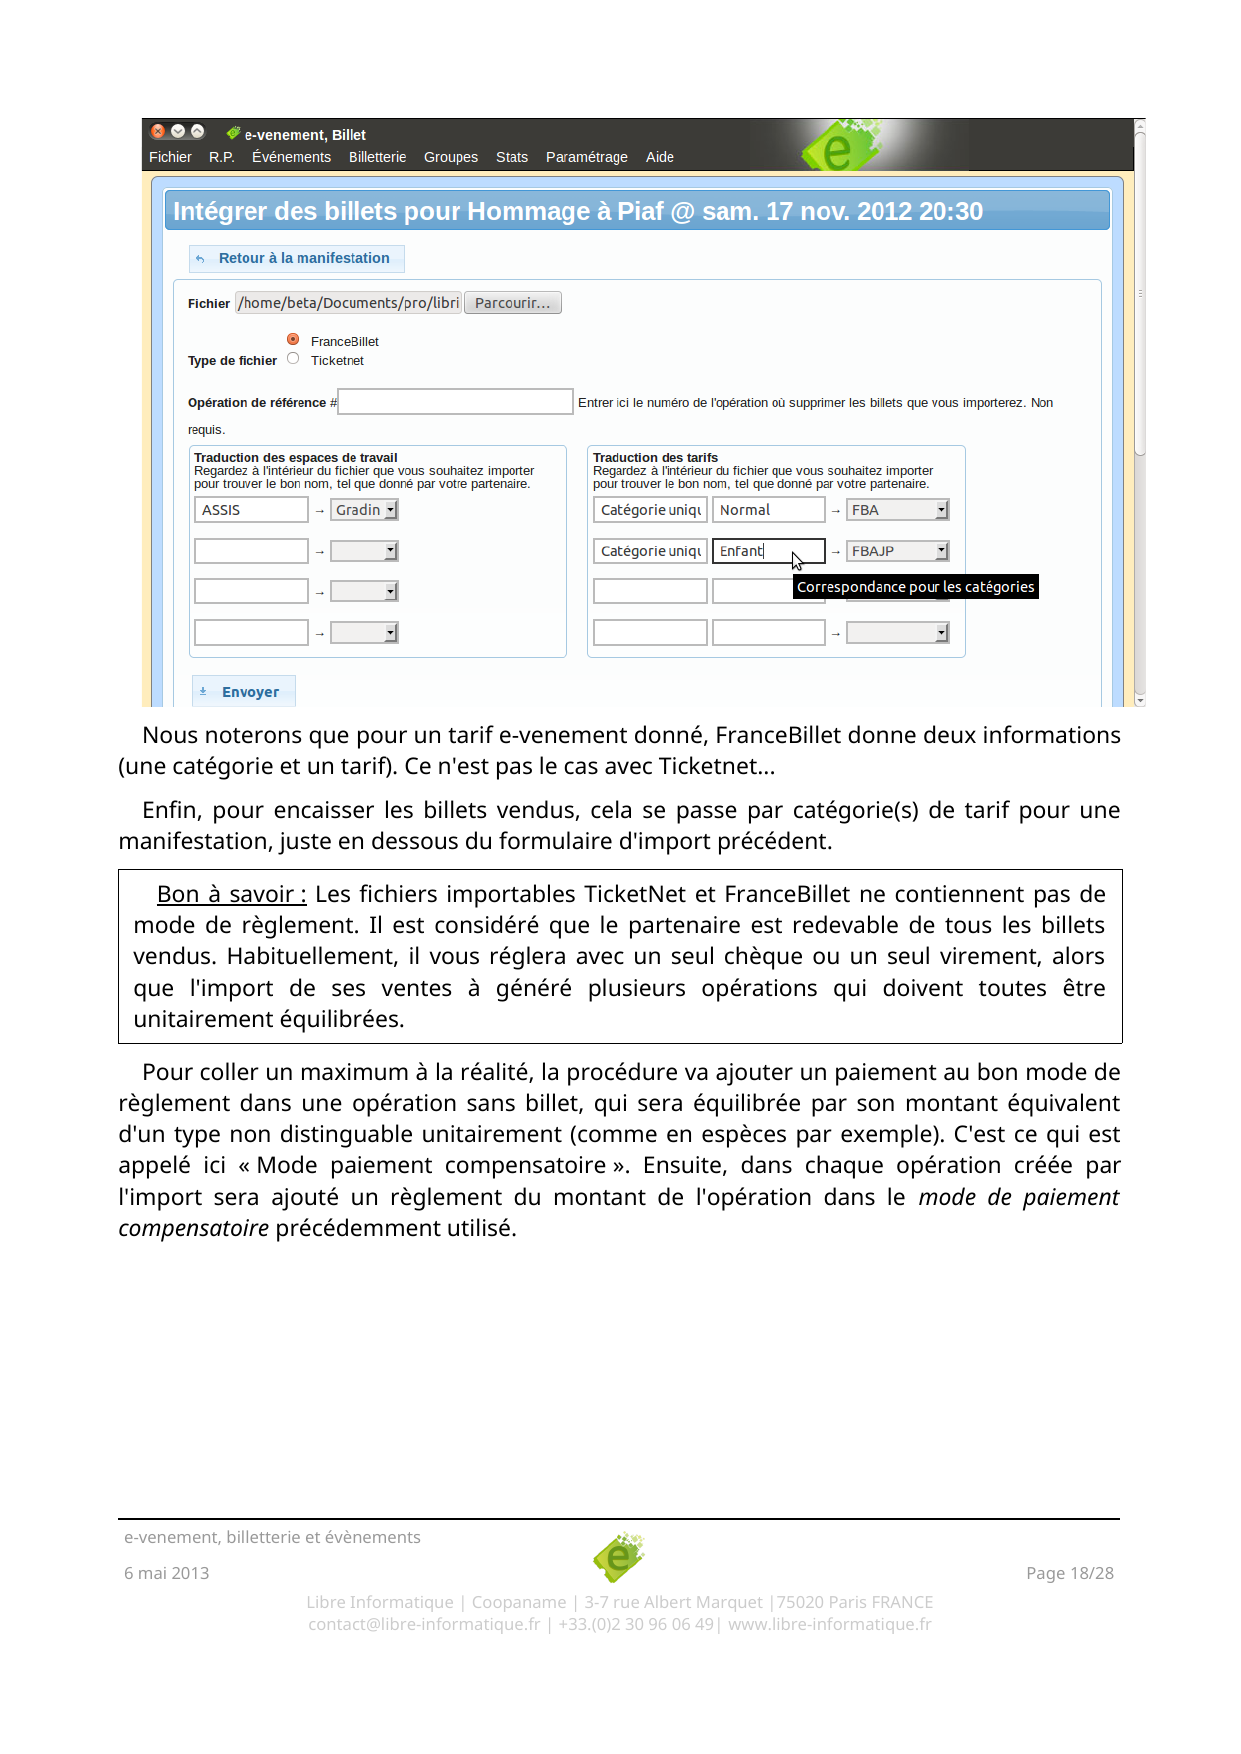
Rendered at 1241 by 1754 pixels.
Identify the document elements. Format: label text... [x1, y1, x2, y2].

picture [141, 118, 1146, 707]
text Pour coller un maximum à la réalité, la procédure va ajouter un paiement au bon mode de règlement dans une opération sans billet, qui sera équilibrée par son montant équivalent d'un type non distinguable unitairement (comme en espèces par exemple). C'est ce qui est appelé ici « Mode paiement compensatoire ». Ensuite, dans chaque opération créée par l'import sera ajouté un règlement du montant de l'opération dans le mode de paiement compensatoire précédemment utilisé. [118, 1055, 1122, 1243]
text Bon à savoir : Les fichiers importables TicketNet et FranceBillet ne contiennent pas de mode de règlement. Il est considéré que le partenaire est redevable de tous les billets vendus. Habituellement, il vous réglera avec un seul chèque ou un seul virement, alors que l'import de ses ventes à généré plusieurs opérations qui doivent toutes être unitairement équilibrées. [119, 870, 1122, 1043]
text Enfin, pour encaisser les billets vendus, cela se passe par catégorie(s) de tarif pour une manifestation, juste en dessous du formulaire d'import précédent. [118, 794, 1122, 856]
picture [590, 1531, 650, 1585]
text Nous noterons que pour un tarif e-venement donné, FranceBillet donne deux informations (une catégorie et un tarif). Ce n'est pas le cas avec Ticketnet... [118, 719, 1122, 781]
